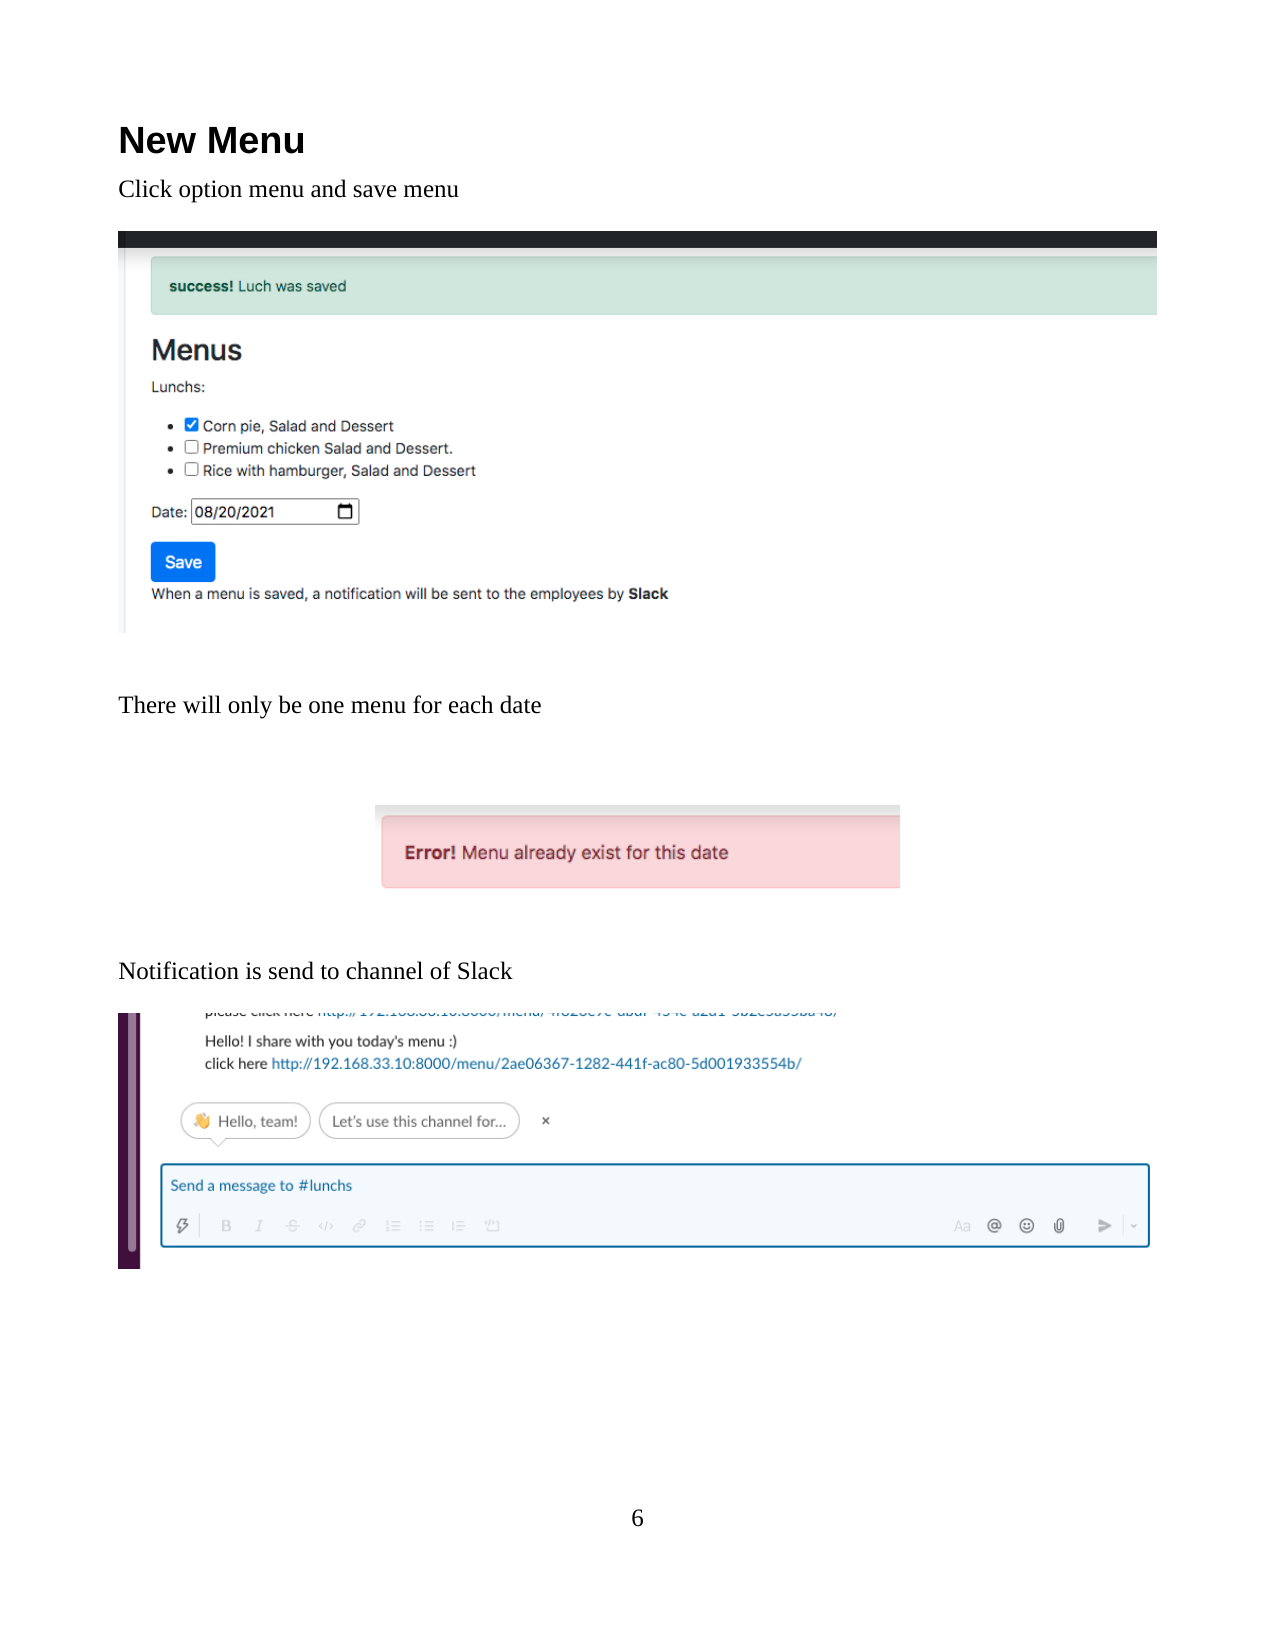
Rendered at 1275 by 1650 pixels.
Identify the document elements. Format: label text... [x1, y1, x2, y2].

text Click option menu and save menu [118, 174, 1157, 203]
picture [118, 231, 1157, 633]
text Notification is send to channel of Slack [118, 956, 1157, 985]
text There will only be one menu for each date [118, 691, 1157, 719]
picture [118, 1013, 1157, 1269]
picture [375, 805, 901, 899]
subtitle New Menu [118, 118, 1157, 162]
